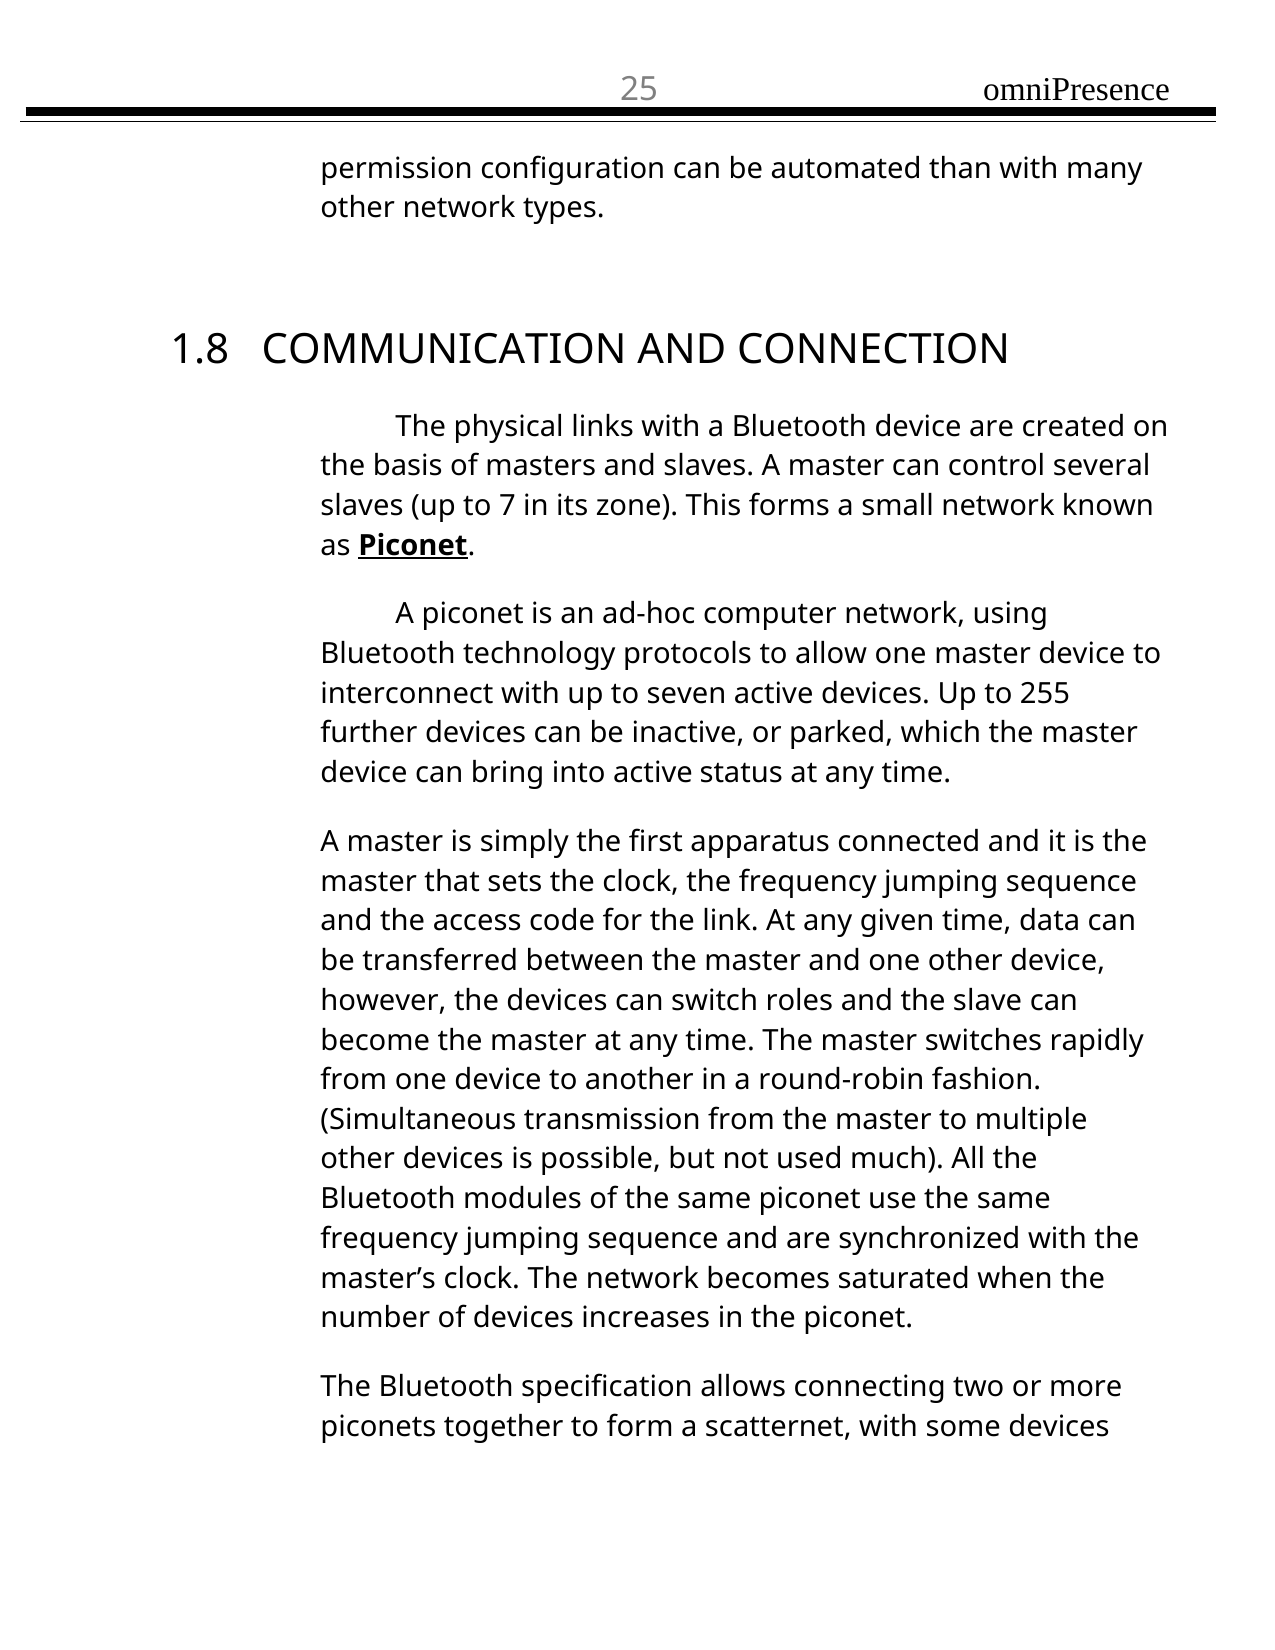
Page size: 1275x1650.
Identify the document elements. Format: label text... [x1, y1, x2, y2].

text A master is simply the first apparatus connected and it is the master that sets the clock, the frequency jumping sequence and the access code for the link. At any given time, data can be transferred between the master and one other device, however, the devices can switch roles and the slave can become the master at any time. The master switches rapidly from one device to another in a round-robin fashion. (Simultaneous transmission from the master to multiple other devices is possible, but not used much). All the Bluetooth modules of the same piconet use the same frequency jumping sequence and are synchronized with the master’s clock. The network becomes saturated when the number of devices increases in the piconet. [320, 820, 1170, 1336]
text The Bluetooth specification allows connecting two or more piconets together to form a scatternet, with some devices [320, 1365, 1170, 1445]
text A piconet is an ad-hoc computer network, using Bluetooth technology protocols to allow one master device to interconnect with up to seven active devices. Up to 255 further devices can be inactive, or parked, which the master device can bring into active status at any time. [320, 593, 1170, 791]
text The physical links with a Bluetooth device are created on the basis of masters and slaves. A master can control several slaves (up to 7 in its zone). This forms a small network known as Piconet. [320, 405, 1170, 563]
text permission configuration can be automated than with many other network types. [320, 147, 1170, 226]
text 1.8 COMMUNICATION AND CONNECTION [95, 319, 1170, 376]
